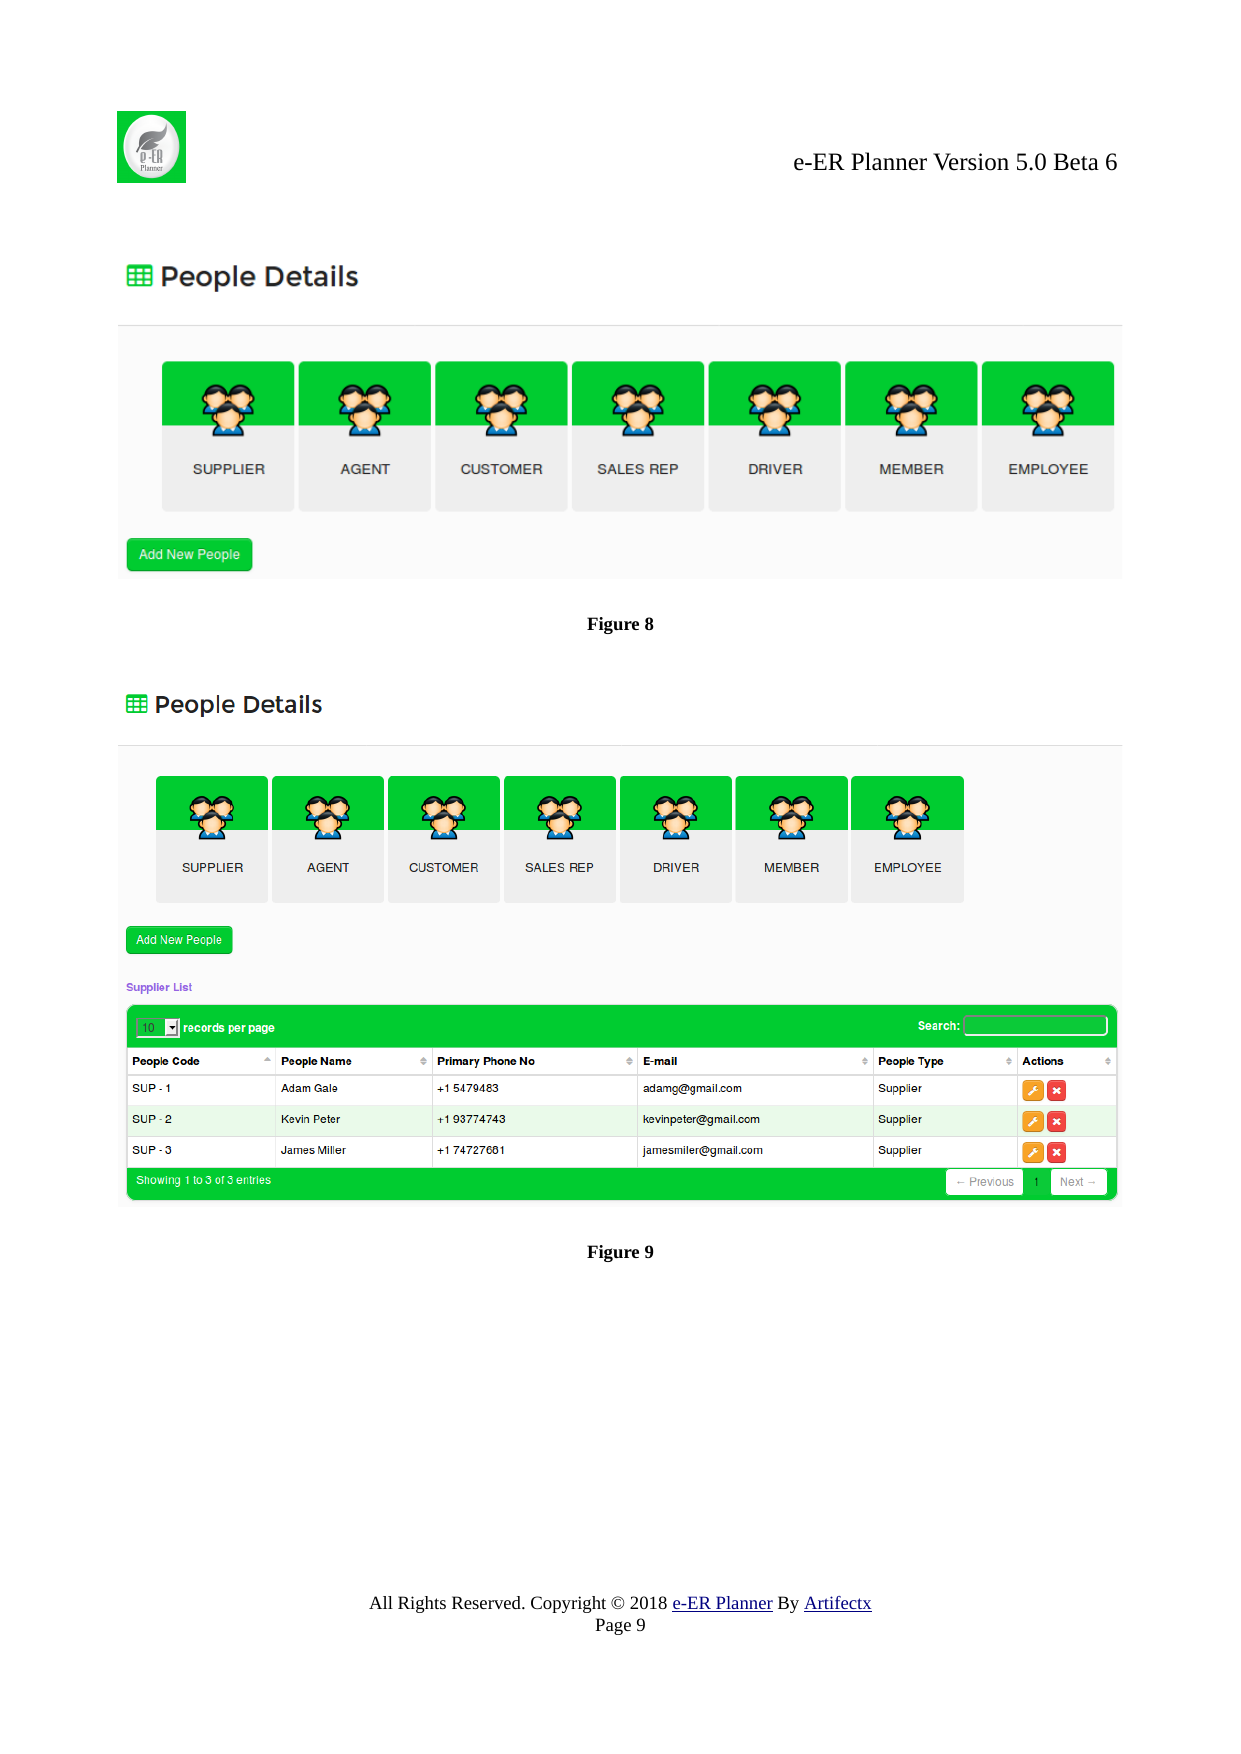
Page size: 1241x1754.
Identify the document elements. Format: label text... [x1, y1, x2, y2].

text Figure 8 [118, 613, 1122, 635]
picture [118, 685, 1123, 1207]
picture [117, 111, 186, 183]
picture [118, 251, 1123, 579]
text Figure 9 [118, 1241, 1122, 1263]
